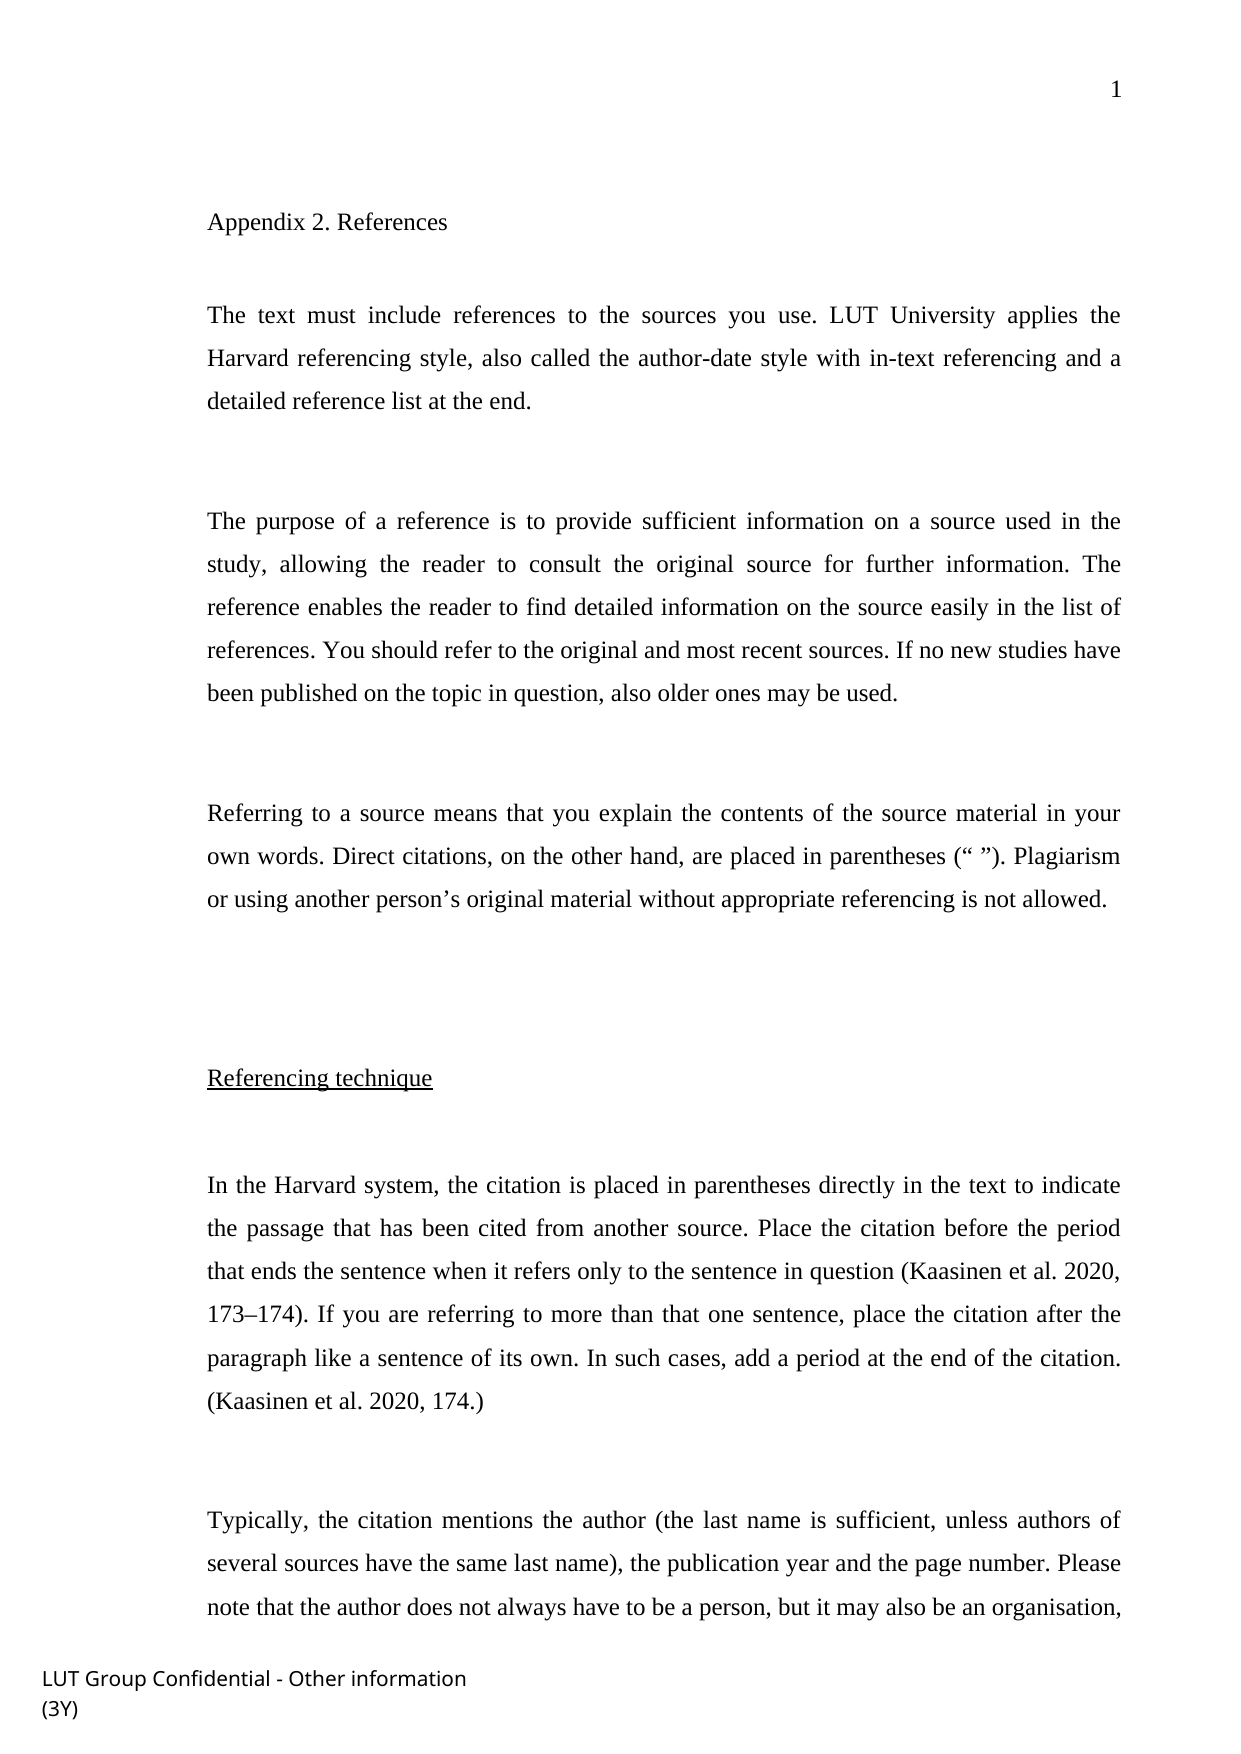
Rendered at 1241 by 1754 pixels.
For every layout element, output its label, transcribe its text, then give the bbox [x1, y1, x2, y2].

text Appendix 2. References [207, 207, 1122, 236]
text The purpose of a reference is to provide sufficient information on a source used in the study, allowing the reader to consult the original source for further information. The reference enables the reader to find detailed information on the source easily in the list of references. You should refer to the original and most recent sources. If no new studies have been published on the topic in question, also older ones may be used. [207, 506, 1122, 707]
text The text must include references to the sources you use. LUT University applies the Harvard referencing style, also called the author-date style with in-text referencing and a detailed reference list at the end. [207, 300, 1122, 415]
text Typically, the citation mentions the author (the last name is sufficient, unless authors of several sources have the same last name), the publication year and the page number. Please note that the author does not always have to be a person, but it may also be an organisation, [207, 1505, 1122, 1620]
text Referring to a source means that you explain the contents of the source material in your own words. Direct citations, on the other hand, are placed in parentheses (“ ”). Plagiarism or using another person’s original material without appropriate referencing is not allowed. [207, 798, 1122, 913]
text Referencing technique [207, 1063, 1122, 1092]
text In the Harvard system, the citation is placed in parentheses directly in the text to indicate the passage that has been cited from another source. Place the citation before the period that ends the sentence when it refers only to the sentence in question (Kaasinen et al. 2020, 173–174). If you are referring to more than that one sentence, place the citation after the paragraph like a sentence of its own. In such cases, add a period at the end of the citation. (Kaasinen et al. 2020, 174.) [207, 1170, 1122, 1414]
